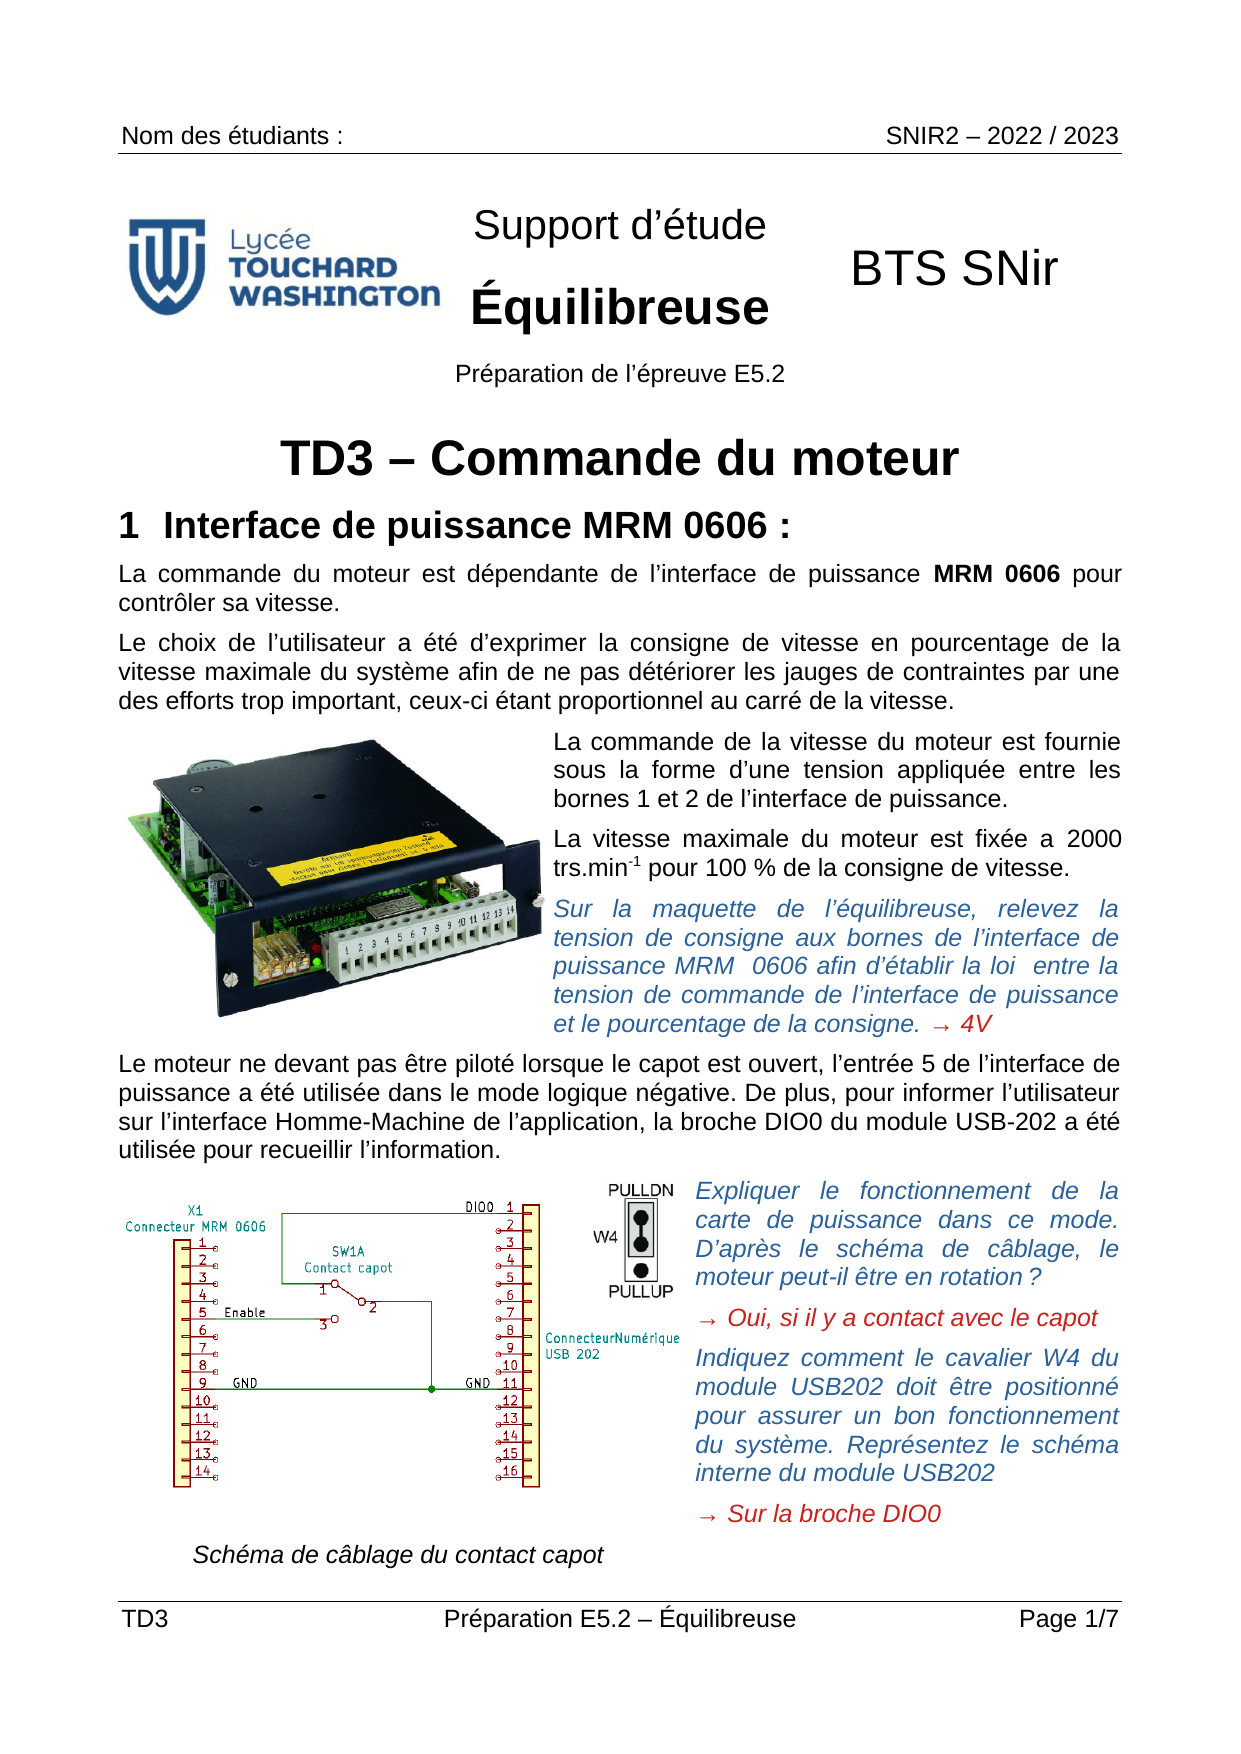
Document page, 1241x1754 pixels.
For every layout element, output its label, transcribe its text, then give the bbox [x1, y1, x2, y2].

picture [93, 736, 554, 1031]
text Le choix de l’utilisateur a été d’exprimer la consigne de vitesse en pourcentage de la vitesse maximale du système afin de ne pas détériorer les jauges de contraintes par une des efforts trop important, ceux-ci étant proportionnel au carré de la vitesse. [118, 628, 1122, 715]
picture [123, 212, 447, 319]
text → Oui, si il y a contact avec le capot [684, 1303, 1122, 1332]
table_cell Préparation de l’épreuve E5.2 [118, 353, 1122, 393]
title TD3 – Commande du moteur [118, 428, 1122, 485]
subtitle Interface de puissance MRM 0606 : [118, 503, 1122, 547]
table_header Support d’étude Équilibreuse [453, 182, 787, 353]
text Schéma de câblage du contact capot [115, 1492, 683, 1569]
text Le moteur ne devant pas être piloté lorsque le capot est ouvert, l’entrée 5 de l’interface de puissance a été utilisée dans le mode logique négative. De plus, pour informer l’utilisateur sur l’interface Homme-Machine de l’application, la broche DIO0 du module USB-202 a été utilisée pour recueillir l’information. [118, 1049, 1122, 1164]
text La commande du moteur est dépendante de l’interface de puissance MRM 0606 pour contrôler sa vitesse. [118, 559, 1122, 617]
text → Sur la broche DIO0 [683, 1499, 1122, 1528]
text La vitesse maximale du moteur est fixée a 2000 trs.min-1 pour 100 % de la consigne de vitesse. [554, 824, 1122, 882]
text Indiquez comment le cavalier W4 du module USB202 doit être positionné pour assurer un bon fonctionnement du système. Représentez le schéma interne du module USB202 [684, 1343, 1122, 1487]
picture [115, 1178, 684, 1492]
table_header BTS SNir [788, 182, 1122, 353]
text Expliquer le fonctionnement de la carte de puissance dans ce mode. D’après le schéma de câblage, le moteur peut-il être en rotation ? [115, 1176, 1122, 1291]
text La commande de la vitesse du moteur est fournie sous la forme d’une tension appliquée entre les bornes 1 et 2 de l’interface de puissance. [118, 726, 1122, 813]
table_header [118, 182, 453, 353]
text Sur la maquette de l’équilibreuse, relevez la tension de consigne aux bornes de l’interface de puissance MRM 0606 afin d’établir la loi entre la tension de commande de l’interface de puissance et le pourcentage de la consigne. → 4V [118, 894, 1122, 1037]
